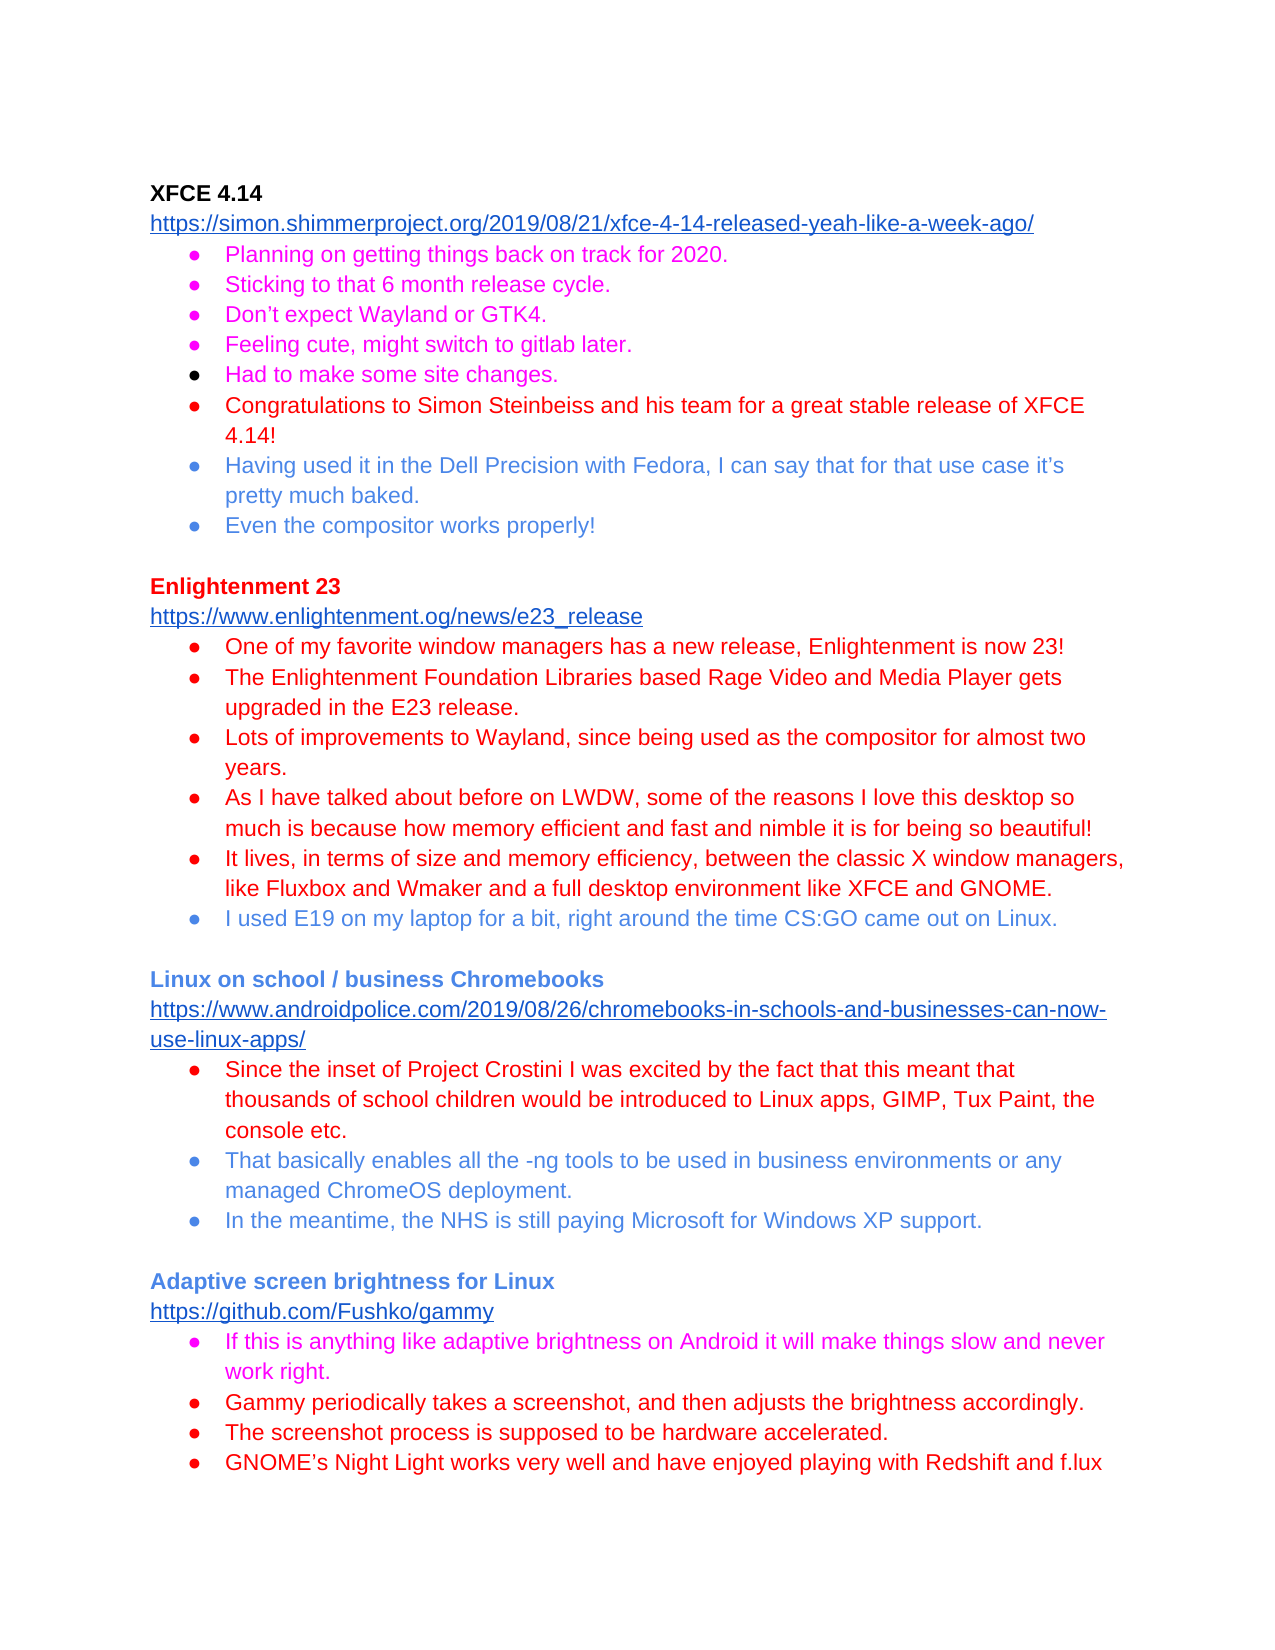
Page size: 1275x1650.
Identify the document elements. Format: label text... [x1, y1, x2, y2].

text Adaptive screen brightness for Linux [150, 1268, 1125, 1294]
list As I have talked about before on LWDW, some of the reasons I love this desktop so much is because how memory efficient and fast and nimble it is for being so beautiful! [187, 784, 1125, 841]
text XFCE 4.14 [150, 180, 1125, 207]
list Had to make some site changes. [187, 361, 1125, 388]
list The screenshot process is supposed to be hardware accelerated. [187, 1419, 1125, 1445]
list Gammy periodically takes a screenshot, and then adjusts the brightness accordingly. [187, 1388, 1125, 1415]
text https://simon.shimmerproject.org/2019/08/21/xfce-4-14-released-yeah-like-a-week-ago/ [150, 210, 1125, 237]
list Congratulations to Simon Steinbeiss and his team for a great stable release of XFCE 4.14! [187, 392, 1125, 448]
list One of my favorite window managers has a new release, Enlightenment is now 23! [187, 633, 1125, 660]
text https://www.enlightenment.og/news/e23_release [150, 603, 1125, 629]
list If this is anything like adaptive brightness on Android it will make things slow and never work right. [187, 1328, 1125, 1385]
list It lives, in terms of size and memory efficiency, between the classic X window managers, like Fluxbox and Wmaker and a full desktop environment like XFCE and GNOME. [187, 845, 1125, 901]
list Planning on getting things back on track for 2020. [187, 241, 1125, 267]
list The Enlightenment Foundation Libraries based Rage Video and Media Player gets upgraded in the E23 release. [187, 663, 1125, 720]
list Feeling cute, might switch to gitlab later. [187, 331, 1125, 358]
text Linux on school / business Chromebooks [150, 966, 1125, 992]
list Since the inset of Project Crostini I was excited by the fact that this meant that thousands of school children would be introduced to Linux apps, GIMP, Tux Paint, the console etc. [187, 1056, 1125, 1143]
text https://github.com/Fushko/gammy [150, 1298, 1125, 1324]
list I used E19 on my laptop for a bit, right around the time CS:GO came out on Linux. [187, 905, 1125, 932]
text Enlightenment 23 [150, 573, 1125, 599]
list Don’t expect Wayland or GTK4. [187, 301, 1125, 327]
list In the meantime, the NHS is still paying Microsoft for Windows XP support. [187, 1207, 1125, 1234]
list Lots of improvements to Wayland, since being used as the compositor for almost two years. [187, 724, 1125, 781]
list GNOME’s Night Light works very well and have enjoyed playing with Redshift and f.lux [187, 1449, 1125, 1475]
list Having used it in the Dell Precision with Fedora, I can say that for that use case it’s pretty much baked. [187, 452, 1125, 509]
text https://www.androidpolice.com/2019/08/26/chromebooks-in-schools-and-businesses-can-now-use-linux-apps/ [150, 996, 1125, 1052]
list Sticking to that 6 month release cycle. [187, 271, 1125, 297]
list Even the compositor works properly! [187, 512, 1125, 539]
list That basically enables all the -ng tools to be used in business environments or any managed ChromeOS deployment. [187, 1147, 1125, 1203]
